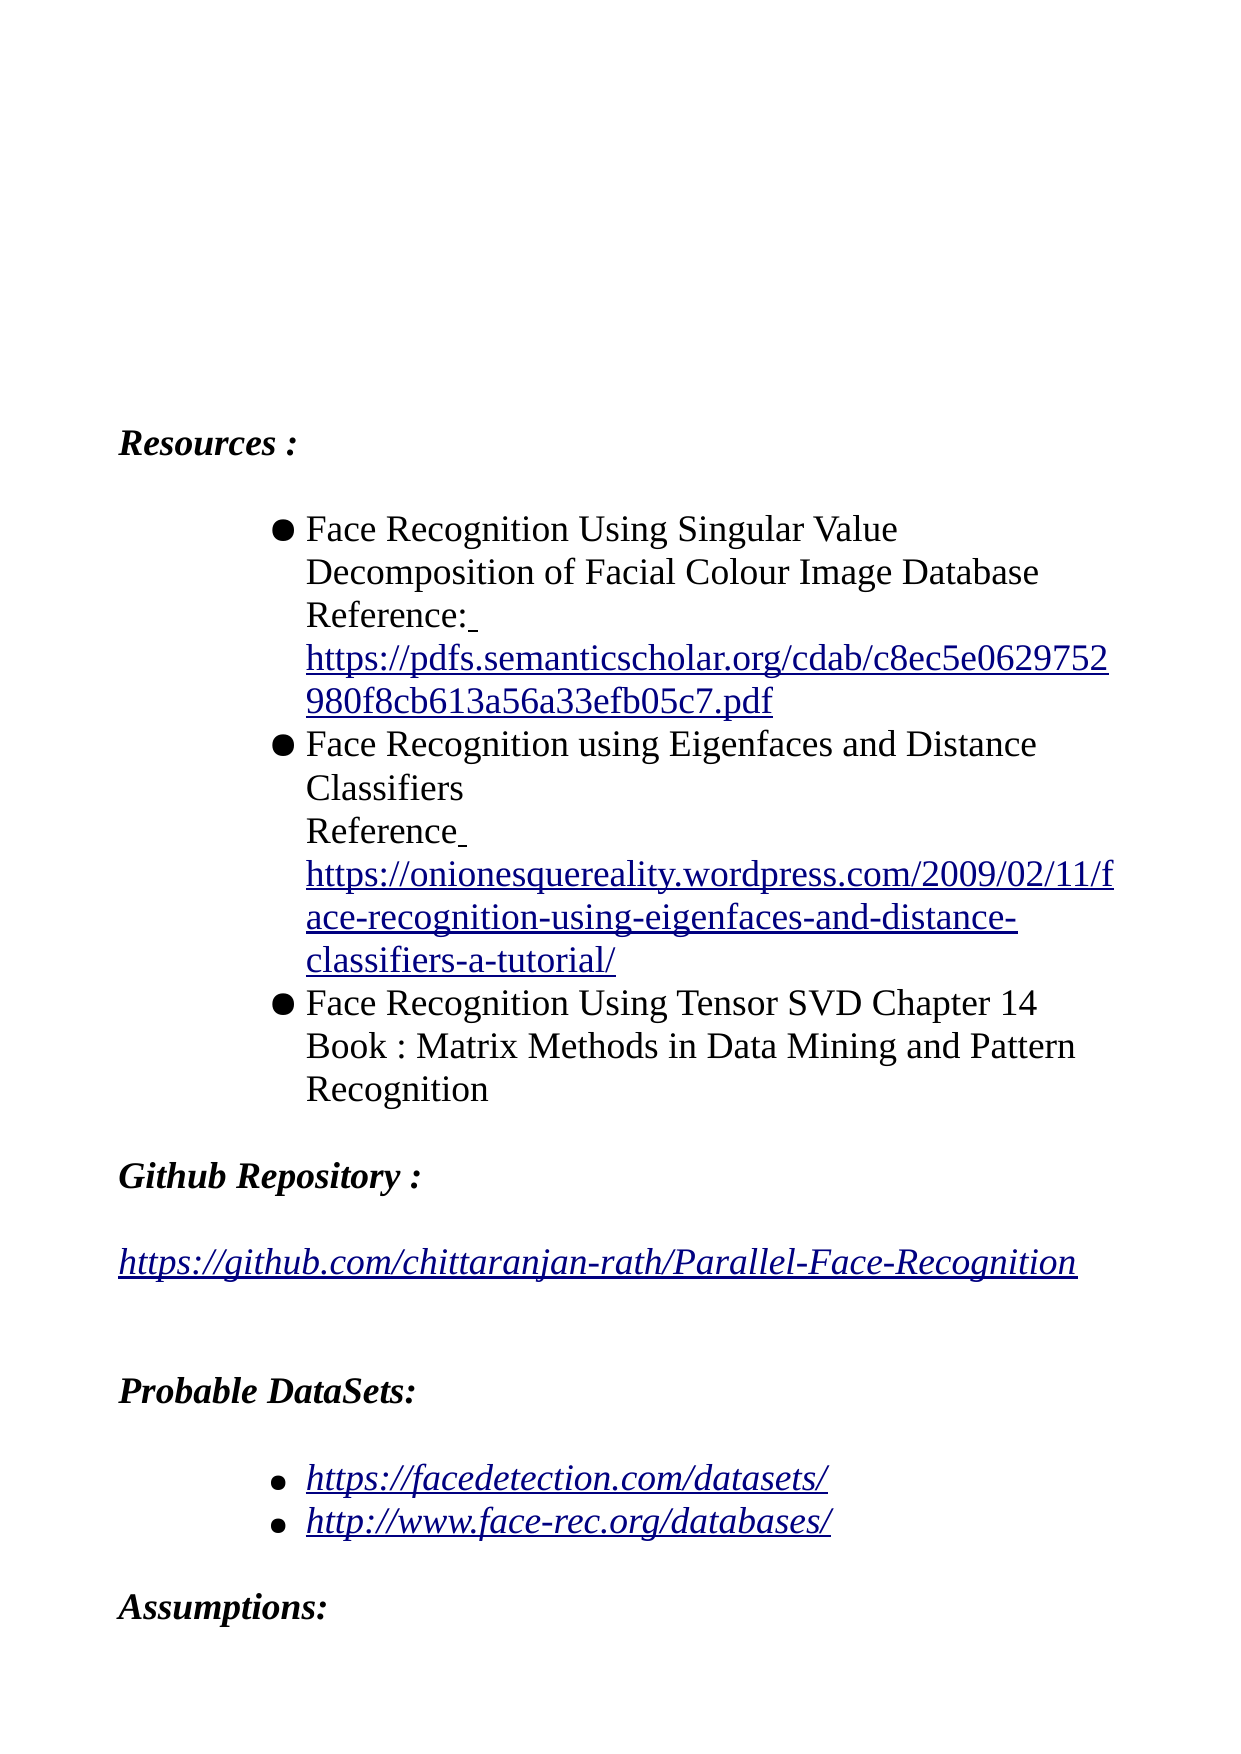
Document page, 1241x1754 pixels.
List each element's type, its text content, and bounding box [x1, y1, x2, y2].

list Classifiers [268, 765, 1122, 808]
text Assumptions: [118, 1584, 1122, 1627]
text Probable DataSets: [118, 1369, 1122, 1412]
text Github Repository : [118, 1153, 1122, 1196]
list Face Recognition using Eigenfaces and Distance [268, 722, 1122, 765]
list Reference: https://pdfs.semanticscholar.org/cdab/c8ec5e0629752980f8cb613a56a33efb05c7.pdf [268, 592, 1122, 722]
list https://facedetection.com/datasets/ [268, 1455, 1122, 1498]
list Reference https://onionesquereality.wordpress.com/2009/02/11/face-recognition-using-eigenfaces-and-distance-classifiers-a-tutorial/ [268, 808, 1122, 981]
list http://www.face-rec.org/databases/ [268, 1498, 1122, 1541]
list Face Recognition Using Singular Value Decomposition of Facial Colour Image Database [268, 506, 1122, 592]
text https://github.com/chittaranjan-rath/Parallel-Face-Recognition [118, 1239, 1122, 1282]
list Face Recognition Using Tensor SVD Chapter 14 [268, 981, 1122, 1024]
text Resources : [118, 420, 1122, 463]
list Book : Matrix Methods in Data Mining and Pattern Recognition [268, 1024, 1122, 1110]
